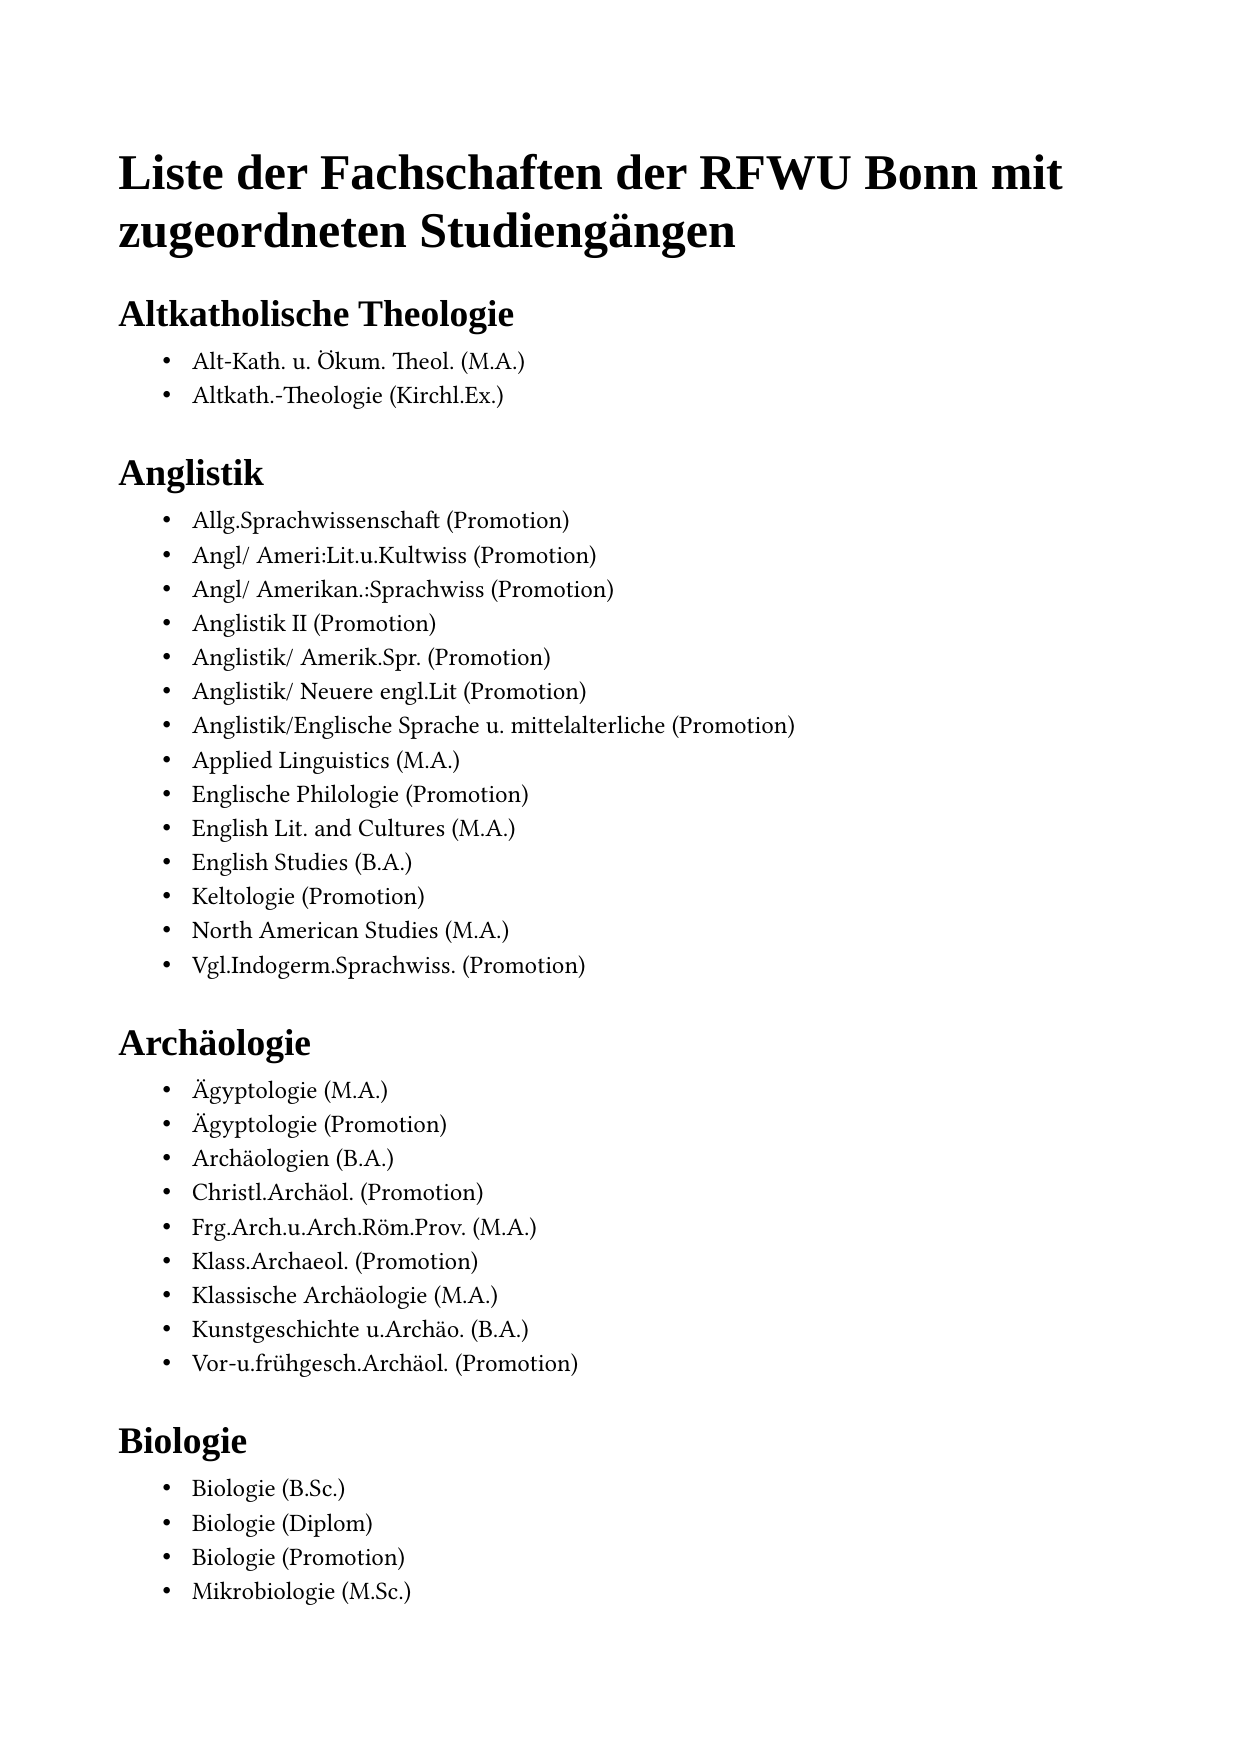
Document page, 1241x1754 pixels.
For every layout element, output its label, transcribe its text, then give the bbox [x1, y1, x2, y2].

list Ägyptologie (Promotion) [162, 1110, 1122, 1138]
list Mikrobiologie (M.Sc.) [162, 1577, 1122, 1605]
list Englische Philologie (Promotion) [162, 780, 1122, 808]
subtitle Archäologie [118, 1020, 1122, 1063]
list Ägyptologie (M.A.) [162, 1076, 1122, 1104]
list Allg.Sprachwissenschaft (Promotion) [162, 506, 1122, 535]
list English Studies (B.A.) [162, 848, 1122, 877]
list Angl/ Amerikan.:Sprachwiss (Promotion) [162, 575, 1122, 603]
list English Lit. and Cultures (M.A.) [162, 814, 1122, 842]
list Anglistik/ Neuere engl.Lit (Promotion) [162, 677, 1122, 706]
list Applied Linguistics (M.A.) [162, 746, 1122, 774]
subtitle Anglistik [118, 451, 1122, 494]
list Archäologien (B.A.) [162, 1144, 1122, 1173]
list Alt-Kath. u. Ökum. Theol. (M.A.) [162, 347, 1122, 376]
list Anglistik II (Promotion) [162, 609, 1122, 637]
list Anglistik/Englische Sprache u. mittelalterliche (Promotion) [162, 711, 1122, 740]
list Angl/ Ameri:Lit.u.Kultwiss (Promotion) [162, 541, 1122, 569]
list Biologie (B.Sc.) [162, 1474, 1122, 1503]
list Kunstgeschichte u.Archäo. (B.A.) [162, 1315, 1122, 1343]
list Frg.Arch.u.Arch.Röm.Prov. (M.A.) [162, 1212, 1122, 1241]
list Klass.Archaeol. (Promotion) [162, 1247, 1122, 1275]
subtitle Liste der Fachschaften der RFWU Bonn mit zugeordneten Studiengängen [118, 143, 1122, 258]
list Klassische Archäologie (M.A.) [162, 1281, 1122, 1309]
subtitle Biologie [118, 1419, 1122, 1462]
subtitle Altkatholische Theologie [118, 291, 1122, 334]
list Christl.Archäol. (Promotion) [162, 1178, 1122, 1207]
list Altkath.-Theologie (Kirchl.Ex.) [162, 381, 1122, 410]
list Vgl.Indogerm.Sprachwiss. (Promotion) [162, 951, 1122, 979]
list Vor-u.frühgesch.Archäol. (Promotion) [162, 1349, 1122, 1378]
list North American Studies (M.A.) [162, 916, 1122, 945]
list Keltologie (Promotion) [162, 882, 1122, 911]
list Biologie (Promotion) [162, 1543, 1122, 1571]
list Anglistik/ Amerik.Spr. (Promotion) [162, 643, 1122, 672]
list Biologie (Diplom) [162, 1508, 1122, 1537]
